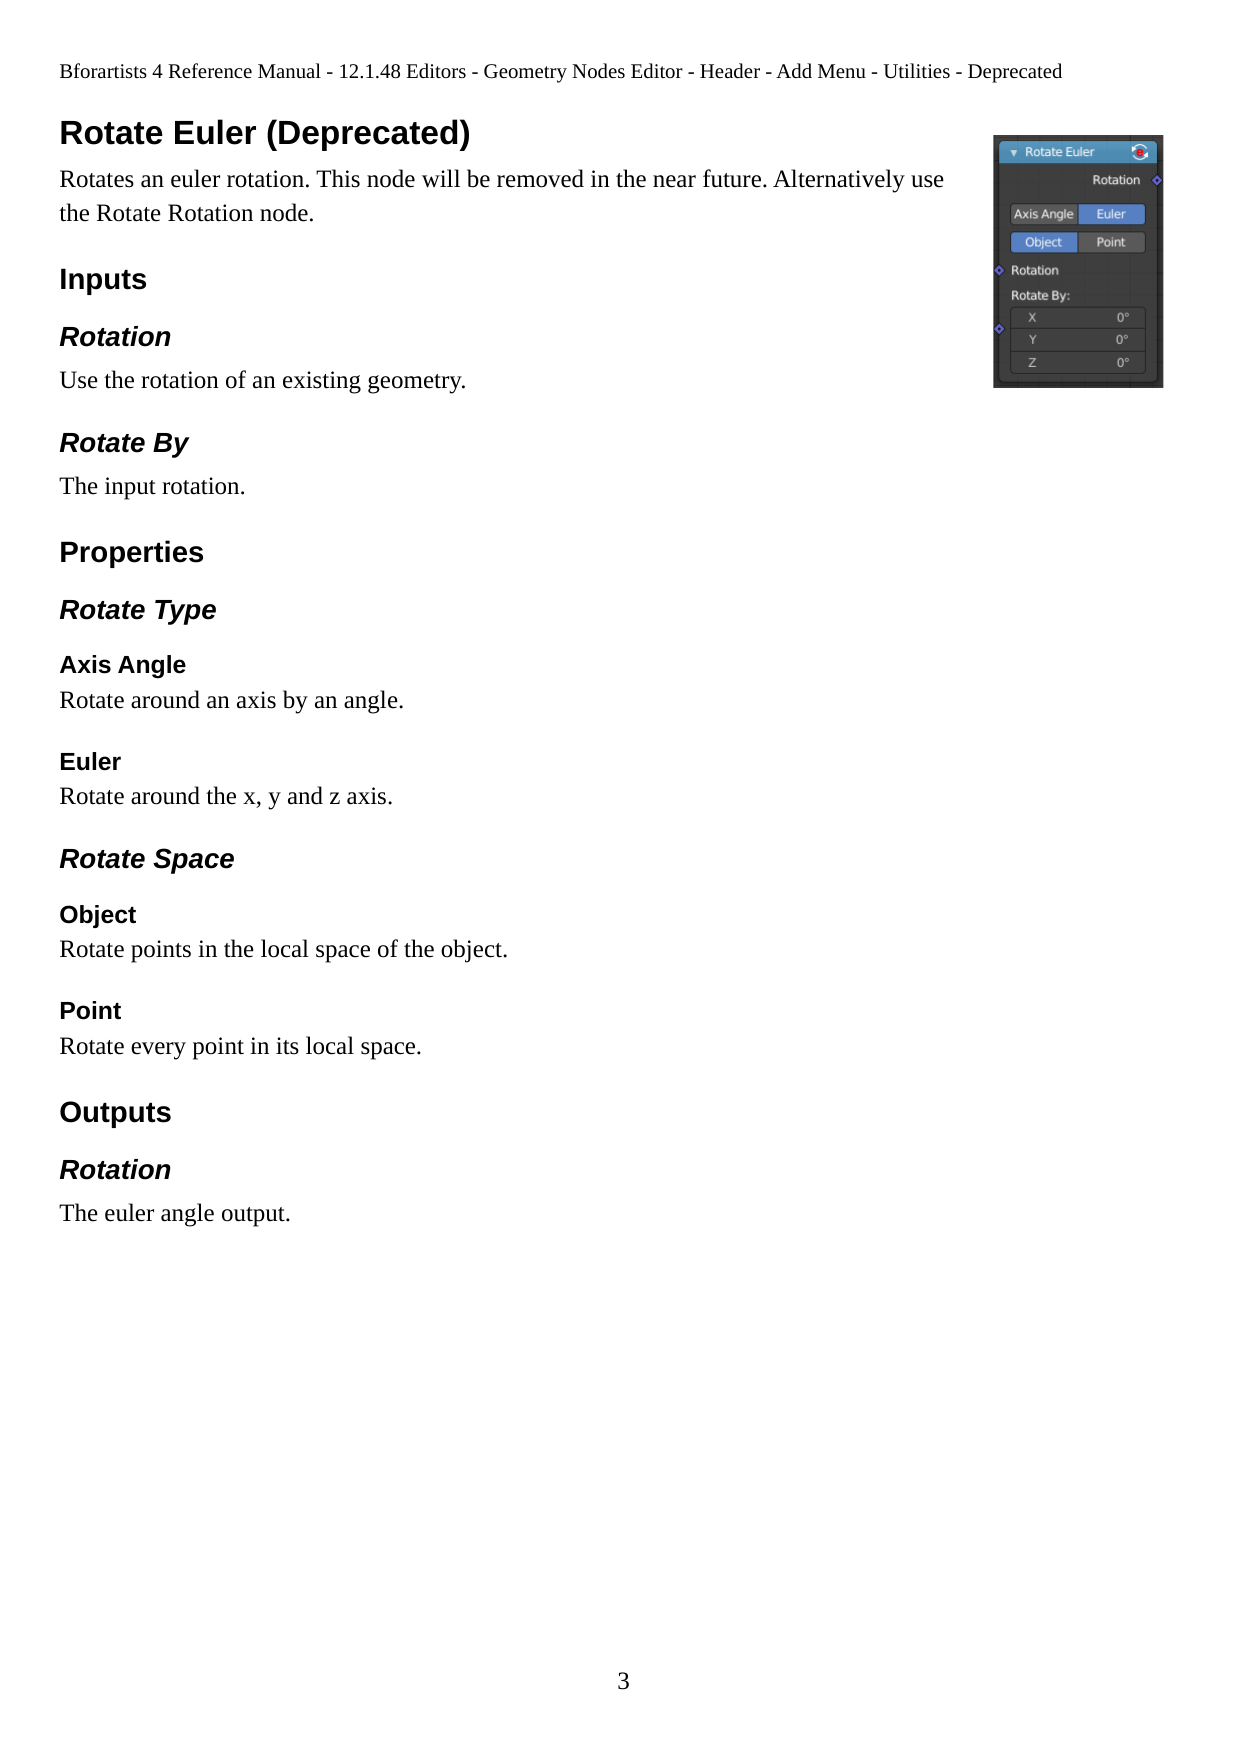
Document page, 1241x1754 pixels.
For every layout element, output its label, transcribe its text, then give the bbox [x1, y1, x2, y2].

text The input rotation. [59, 471, 1181, 500]
subtitle [1164, 262, 1181, 296]
subtitle Rotate Euler (Deprecated) [59, 113, 1181, 151]
subtitle Point [59, 996, 1181, 1025]
subtitle Outputs [59, 1094, 1181, 1128]
text Rotate around an axis by an angle. [59, 685, 1181, 714]
subtitle Rotation [59, 321, 993, 352]
subtitle Rotate Type [59, 593, 1181, 625]
subtitle Rotate Space [59, 843, 1181, 875]
subtitle Rotate By [59, 427, 1181, 458]
picture [993, 135, 1164, 388]
text Rotate every point in its local space. [59, 1031, 1181, 1060]
subtitle Rotation [59, 1153, 1181, 1185]
text Rotates an euler rotation. This node will be removed in the near future. Alternatively use the Rotate Rotation node. [59, 164, 993, 227]
subtitle Properties [59, 534, 1181, 568]
subtitle Euler [59, 747, 1181, 775]
text Use the rotation of an existing geometry. [59, 365, 1181, 394]
text Rotate points in the local space of the object. [59, 934, 1181, 963]
subtitle Axis Angle [59, 650, 1181, 679]
subtitle [1164, 321, 1181, 352]
text Rotate around the x, y and z axis. [59, 781, 1181, 810]
subtitle Object [59, 900, 1181, 928]
subtitle Inputs [59, 262, 993, 296]
text The euler angle output. [59, 1198, 1181, 1226]
